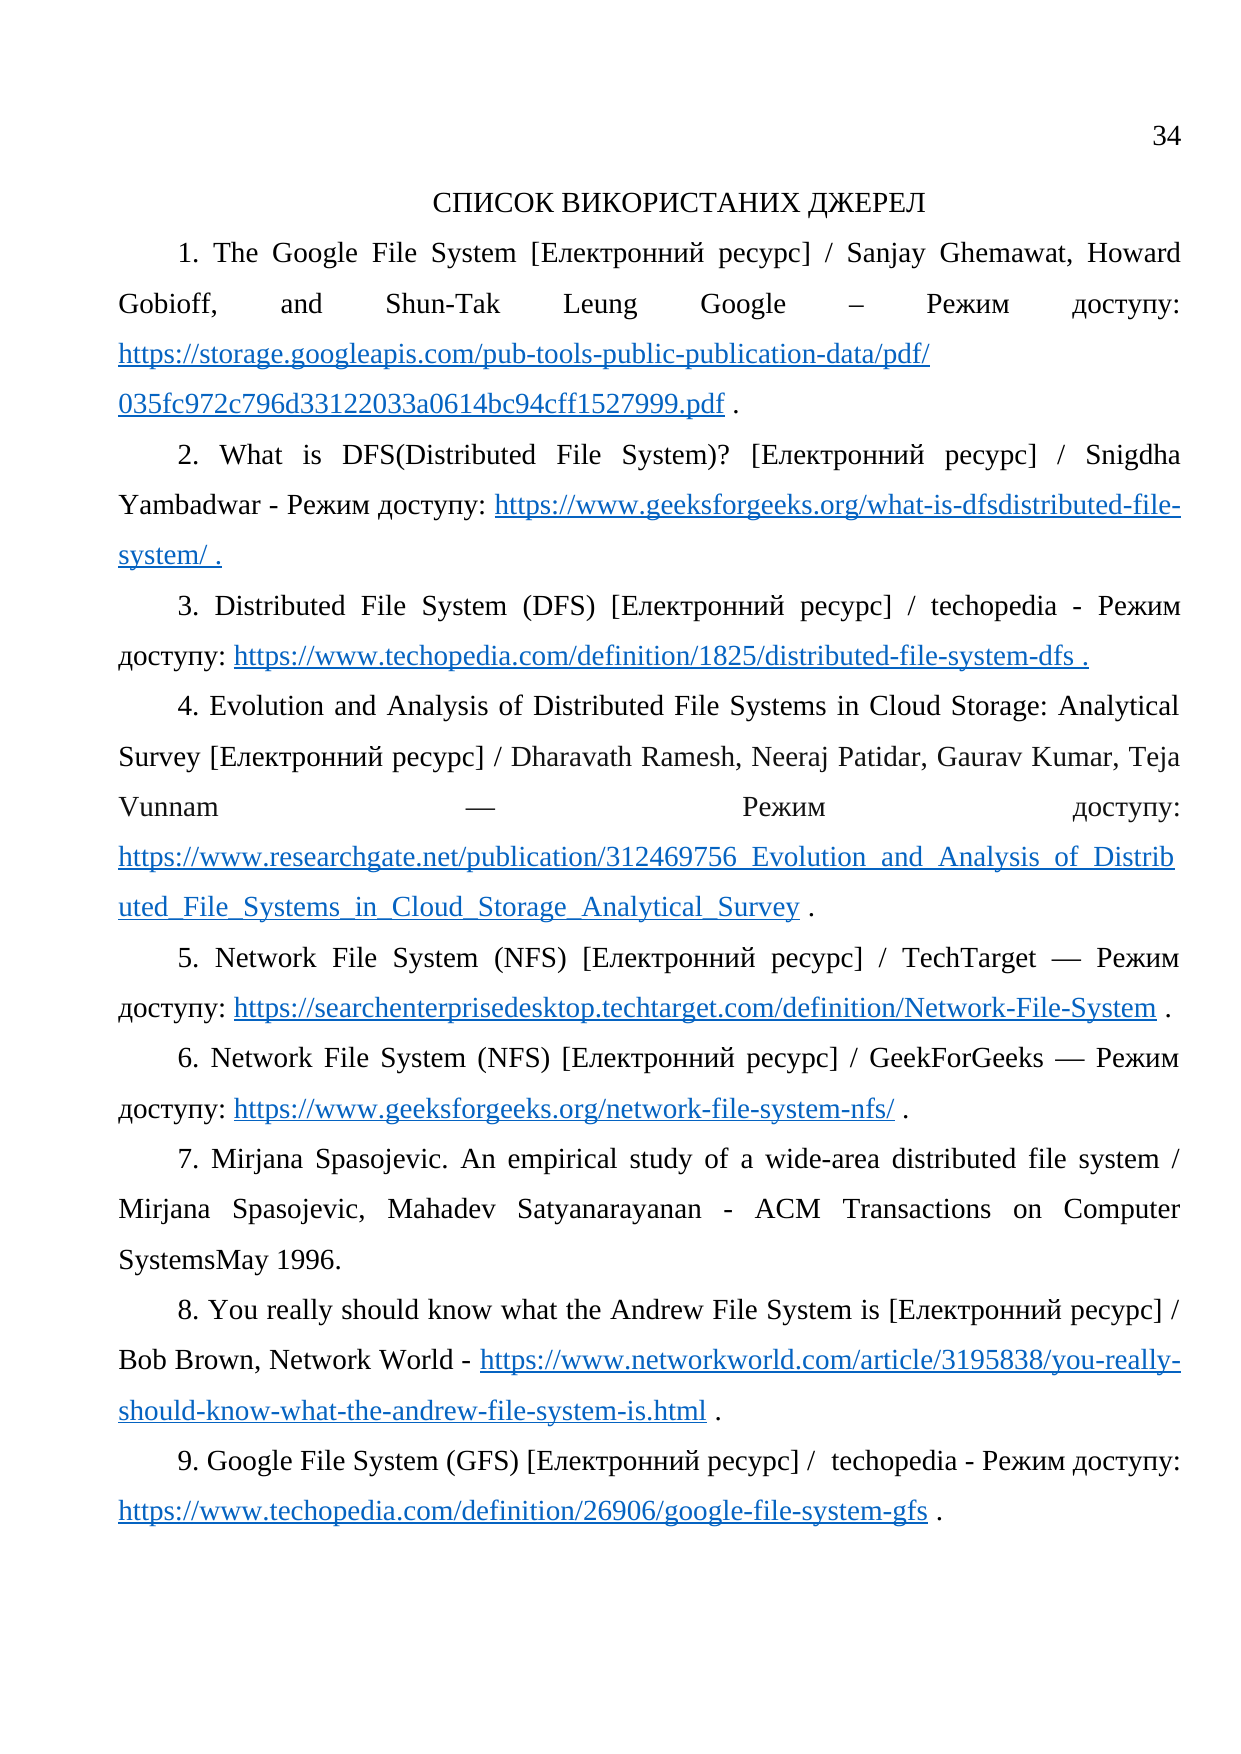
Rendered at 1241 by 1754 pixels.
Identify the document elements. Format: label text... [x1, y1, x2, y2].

text 7. Mirjana Spasojevic. An empirical study of a wide-area distributed file system / Mirjana Spasojevic, Mahadev Satyanarayanan - ACM Transactions on Computer SystemsMay 1996. [118, 1141, 1181, 1275]
text 6. Network File System (NFS) [Електронний ресурс] / GeekForGeeks — Режим доступу: https://www.geeksforgeeks.org/network-file-system-nfs/ . [118, 1041, 1181, 1124]
subtitle СПИСОК ВИКОРИСТАНИХ ДЖЕРЕЛ [118, 185, 1181, 219]
text 8. You really should know what the Andrew File System is [Електронний ресурс] / Bob Brown, Network World - https://www.networkworld.com/article/3195838/you-really-should-know-what-the-andrew-file-system-is.html . [118, 1292, 1181, 1426]
text 5. Network File System (NFS) [Електронний ресурс] / TechTarget — Режим доступу: https://searchenterprisedesktop.techtarget.com/definition/Network-File-System . [118, 940, 1181, 1024]
text 4. Evolution and Analysis of Distributed File Systems in Cloud Storage: Analytical Survey [Електронний ресурс] / Dharavath Ramesh, Neeraj Patidar, Gaurav Kumar, Teja Vunnam — Режим доступу: https://www.researchgate.net/publication/312469756_Evolution_and_Analysis_of_Distributed_File_Systems_in_Cloud_Storage_Analytical_Survey . [118, 688, 1181, 923]
text 1. The Google File System [Електронний ресурс] / Sanjay Ghemawat, Howard Gobioff, and Shun-Tak Leung Google – Режим доступу: https://storage.googleapis.com/pub-tools-public-publication-data/pdf/035fc972c796d33122033a0614bc94cff1527999.pdf . [118, 236, 1181, 420]
text 2. What is DFS(Distributed File System)? [Електронний ресурс] / Snigdha Yambadwar - Режим доступу: https://www.geeksforgeeks.org/what-is-dfsdistributed-file-system/ . [118, 437, 1181, 571]
text 9. Google File System (GFS) [Електронний ресурс] / techopedia - Режим доступу: https://www.techopedia.com/definition/26906/google-file-system-gfs . [118, 1443, 1181, 1527]
text 3. Distributed File System (DFS) [Електронний ресурс] / techopedia - Режим доступу: https://www.techopedia.com/definition/1825/distributed-file-system-dfs . [118, 588, 1181, 672]
